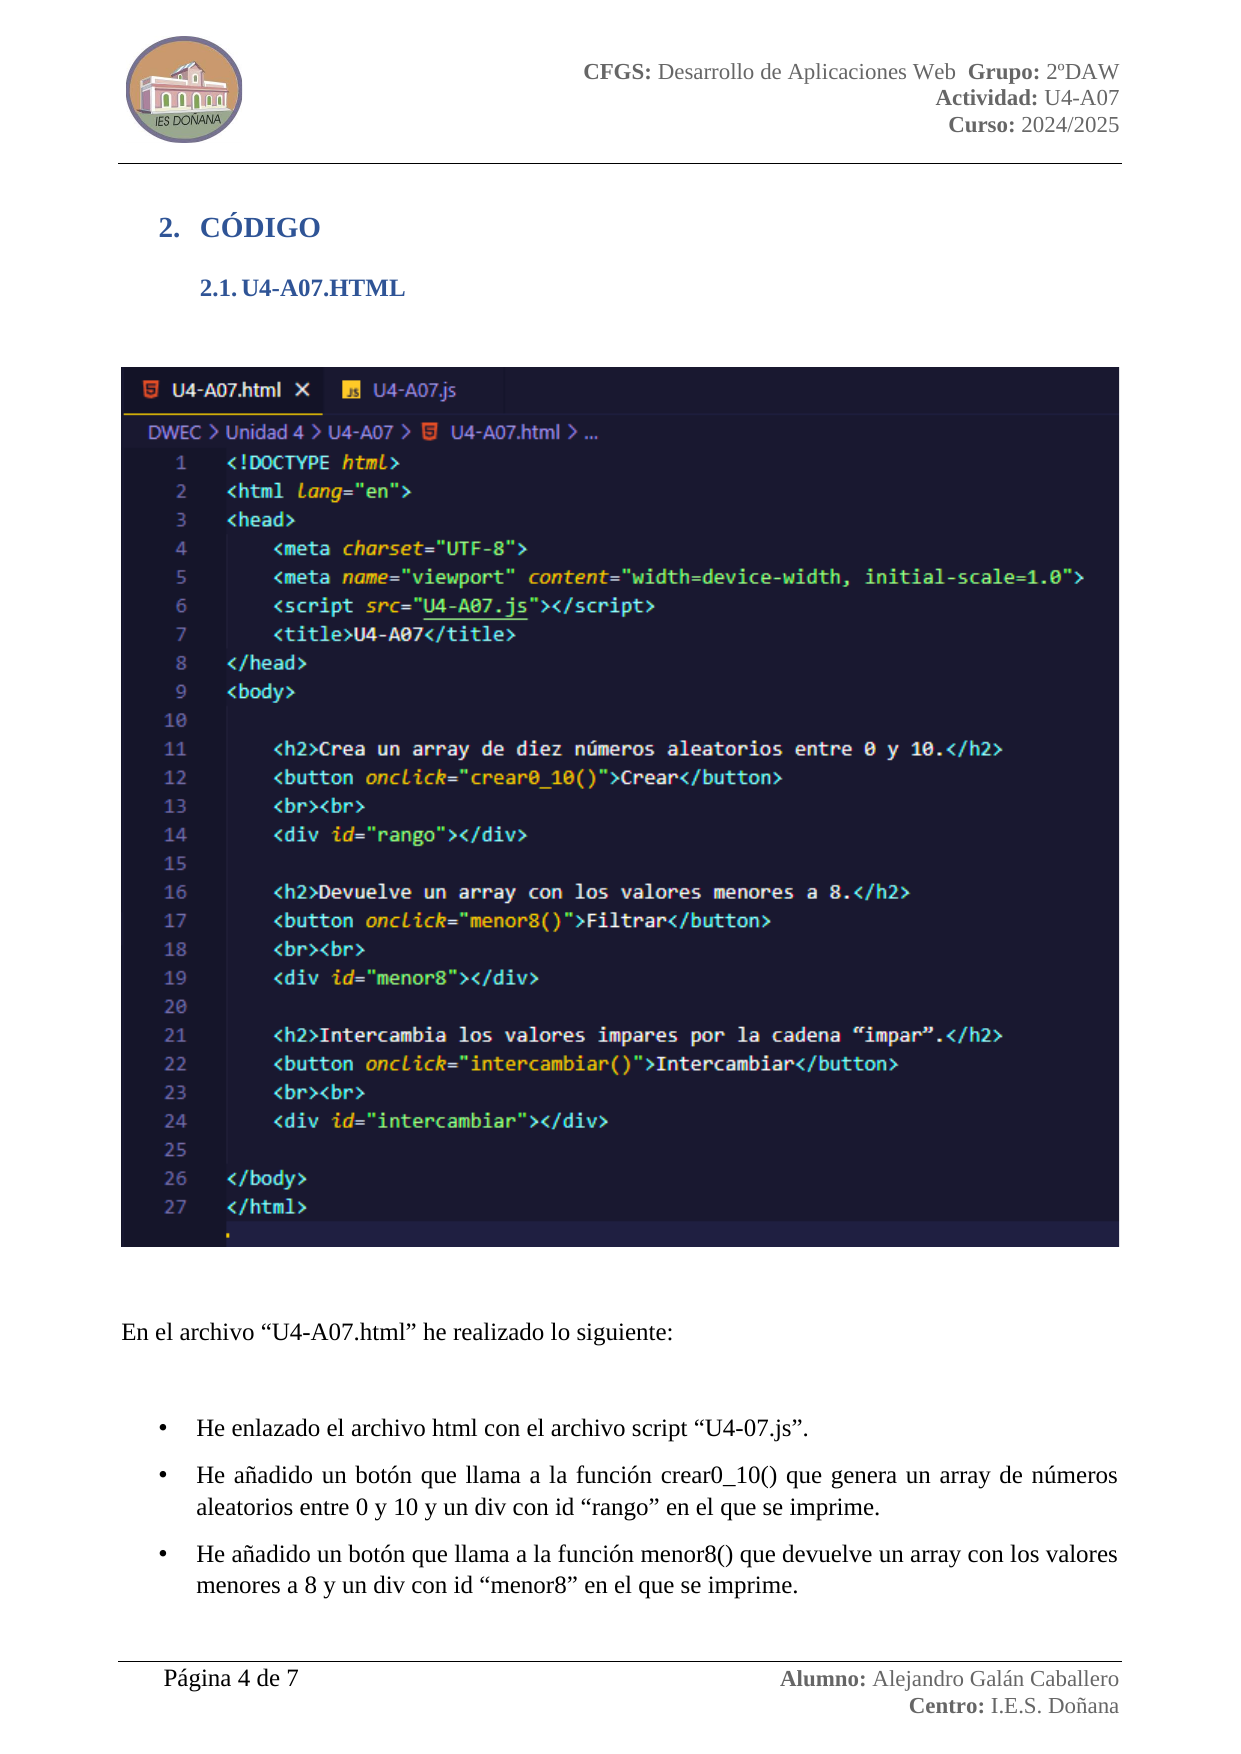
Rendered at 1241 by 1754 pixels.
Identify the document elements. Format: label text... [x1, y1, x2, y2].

list He enlazado el archivo html con el archivo script “U4-07.js”. [158, 1413, 1119, 1442]
list He añadido un botón que llama a la función crear0_10() que genera un array de números aleatorios entre 0 y 10 y un div con id “rango” en el que se imprime. [158, 1461, 1119, 1520]
subtitle U4-A07.HTML [199, 273, 1119, 302]
picture [126, 36, 243, 143]
picture [121, 367, 1120, 1247]
text En el archivo “U4-A07.html” he realizado lo siguiente: [121, 1317, 1119, 1346]
list He añadido un botón que llama a la función menor8() que devuelve un array con los valores menores a 8 y un div con id “menor8” en el que se imprime. [158, 1539, 1119, 1599]
subtitle CÓDIGO [158, 210, 1119, 244]
